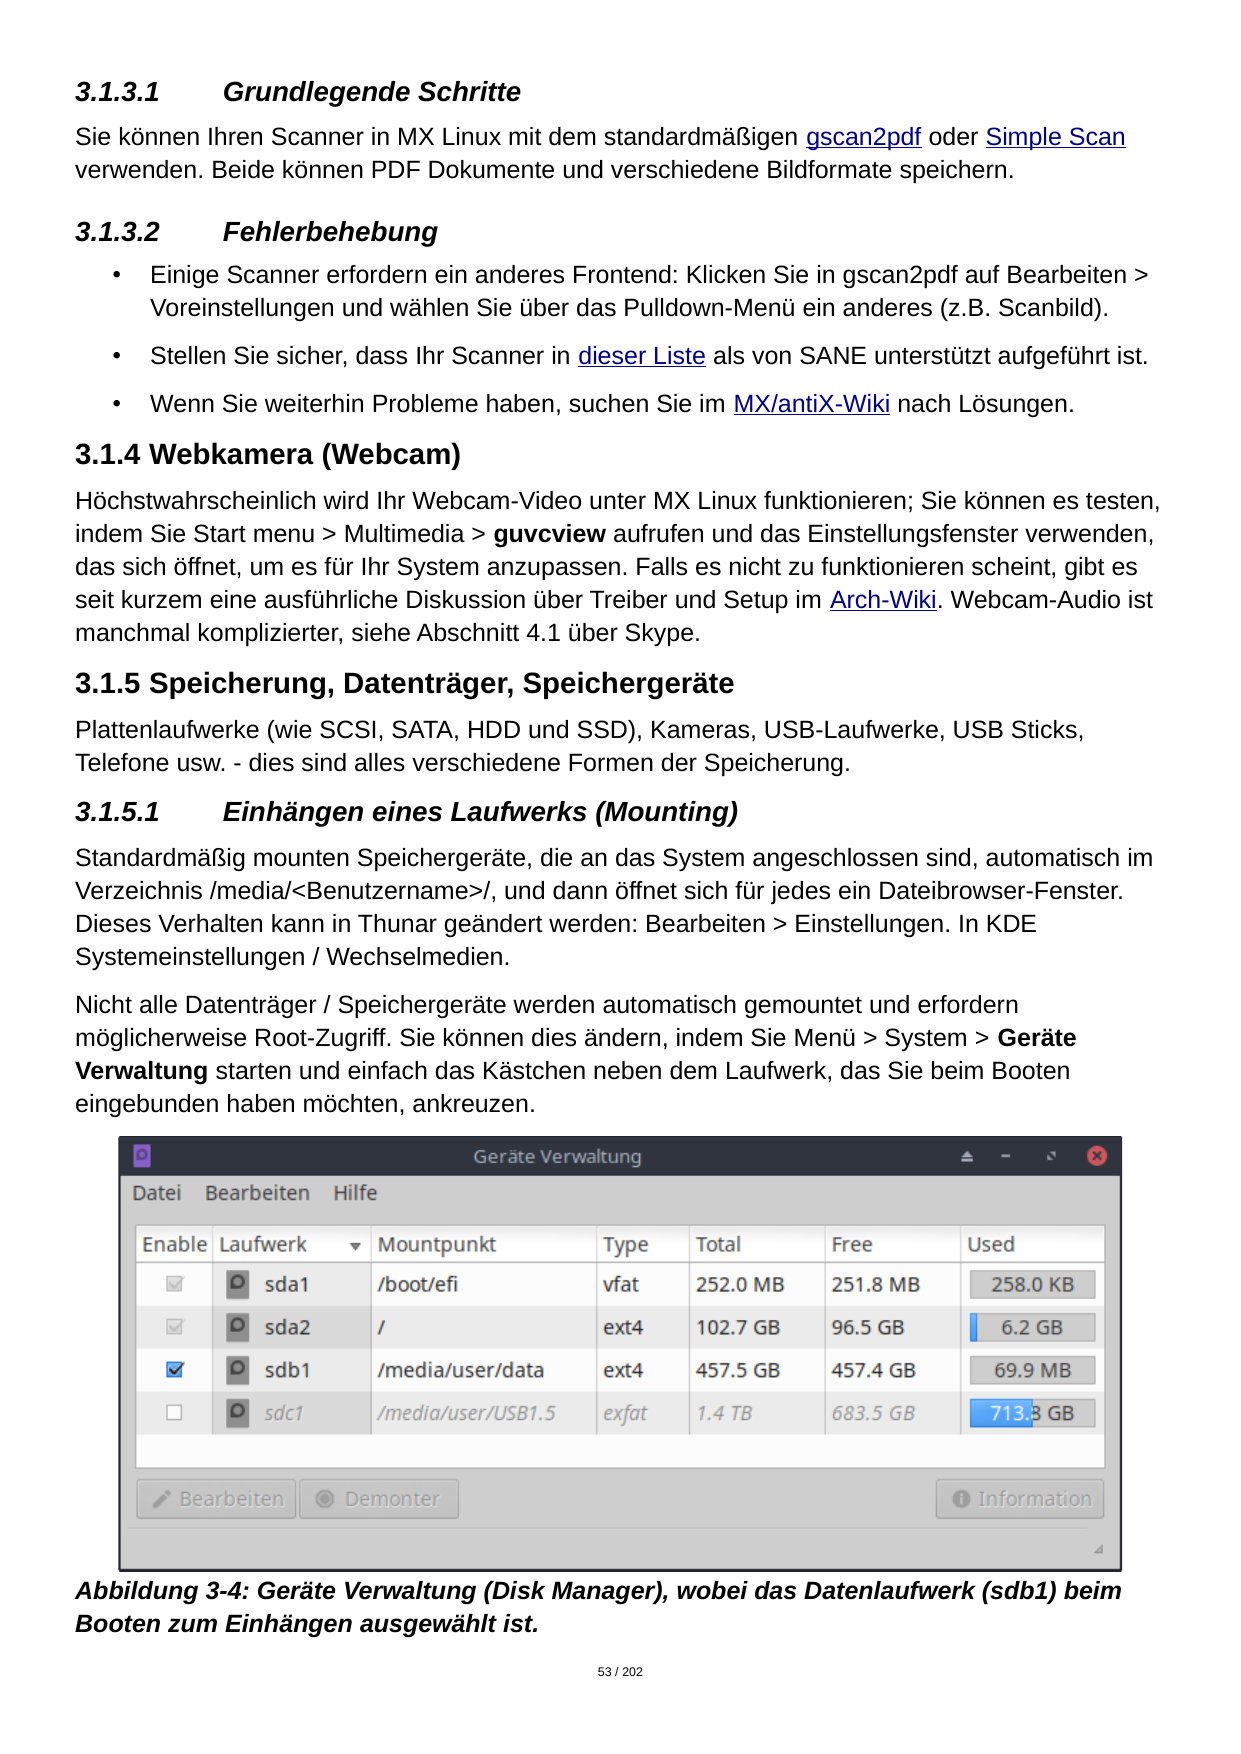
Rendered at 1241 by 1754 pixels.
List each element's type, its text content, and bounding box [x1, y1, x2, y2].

text Abbildung 3-4: Geräte Verwaltung (Disk Manager), wobei das Datenlaufwerk (sdb1) beim Booten zum Einhängen ausgewählt ist. [75, 1137, 1166, 1638]
text Standardmäßig mounten Speichergeräte, die an das System angeschlossen sind, automatisch im Verzeichnis /media/<Benutzername>/, und dann öffnet sich für jedes ein Dateibrowser-Fenster. Dieses Verhalten kann in Thunar geändert werden: Bearbeiten > Einstellungen. In KDE Systemeinstellungen / Wechselmedien. [75, 843, 1166, 971]
list Wenn Sie weiterhin Probleme haben, suchen Sie im MX/antiX-Wiki nach Lösungen. [112, 389, 1166, 418]
subtitle Grundlegende Schritte [75, 75, 1166, 107]
list Stellen Sie sicher, dass Ihr Scanner in dieser Liste als von SANE unterstützt aufgeführt ist. [112, 341, 1166, 370]
subtitle Speicherung, Datenträger, Speichergeräte [75, 666, 1166, 700]
text Höchstwahrscheinlich wird Ihr Webcam-Video unter MX Linux funktionieren; Sie können es testen, indem Sie Start menu > Multimedia > guvcview aufrufen und das Einstellungsfenster verwenden, das sich öffnet, um es für Ihr System anzupassen. Falls es nicht zu funktionieren scheint, gibt es seit kurzem eine ausführliche Diskussion über Treiber und Setup im Arch-Wiki. Webcam-Audio ist manchmal komplizierter, siehe Abschnitt 4.1 über Skype. [75, 486, 1166, 647]
text Plattenlaufwerke (wie SCSI, SATA, HDD und SSD), Kameras, USB-Laufwerke, USB Sticks, Telefone usw. - dies sind alles verschiedene Formen der Speicherung. [75, 715, 1166, 777]
subtitle Einhängen eines Laufwerks (Mounting) [75, 796, 1166, 828]
picture [118, 1136, 1123, 1572]
list Einige Scanner erfordern ein anderes Frontend: Klicken Sie in gscan2pdf auf Bearbeiten > Voreinstellungen und wählen Sie über das Pulldown-Menü ein anderes (z.B. Scanbild). [112, 260, 1166, 322]
subtitle Webkamera (Webcam) [75, 437, 1166, 471]
subtitle Fehlerbehebung [75, 215, 1166, 247]
text Nicht alle Datenträger / Speichergeräte werden automatisch gemountet und erfordern möglicherweise Root-Zugriff. Sie können dies ändern, indem Sie Menü > System > Geräte Verwaltung starten und einfach das Kästchen neben dem Laufwerk, das Sie beim Booten eingebunden haben möchten, ankreuzen. [75, 990, 1166, 1118]
text Sie können Ihren Scanner in MX Linux mit dem standardmäßigen gscan2pdf oder Simple Scan verwenden. Beide können PDF Dokumente und verschiedene Bildformate speichern. [75, 122, 1166, 184]
